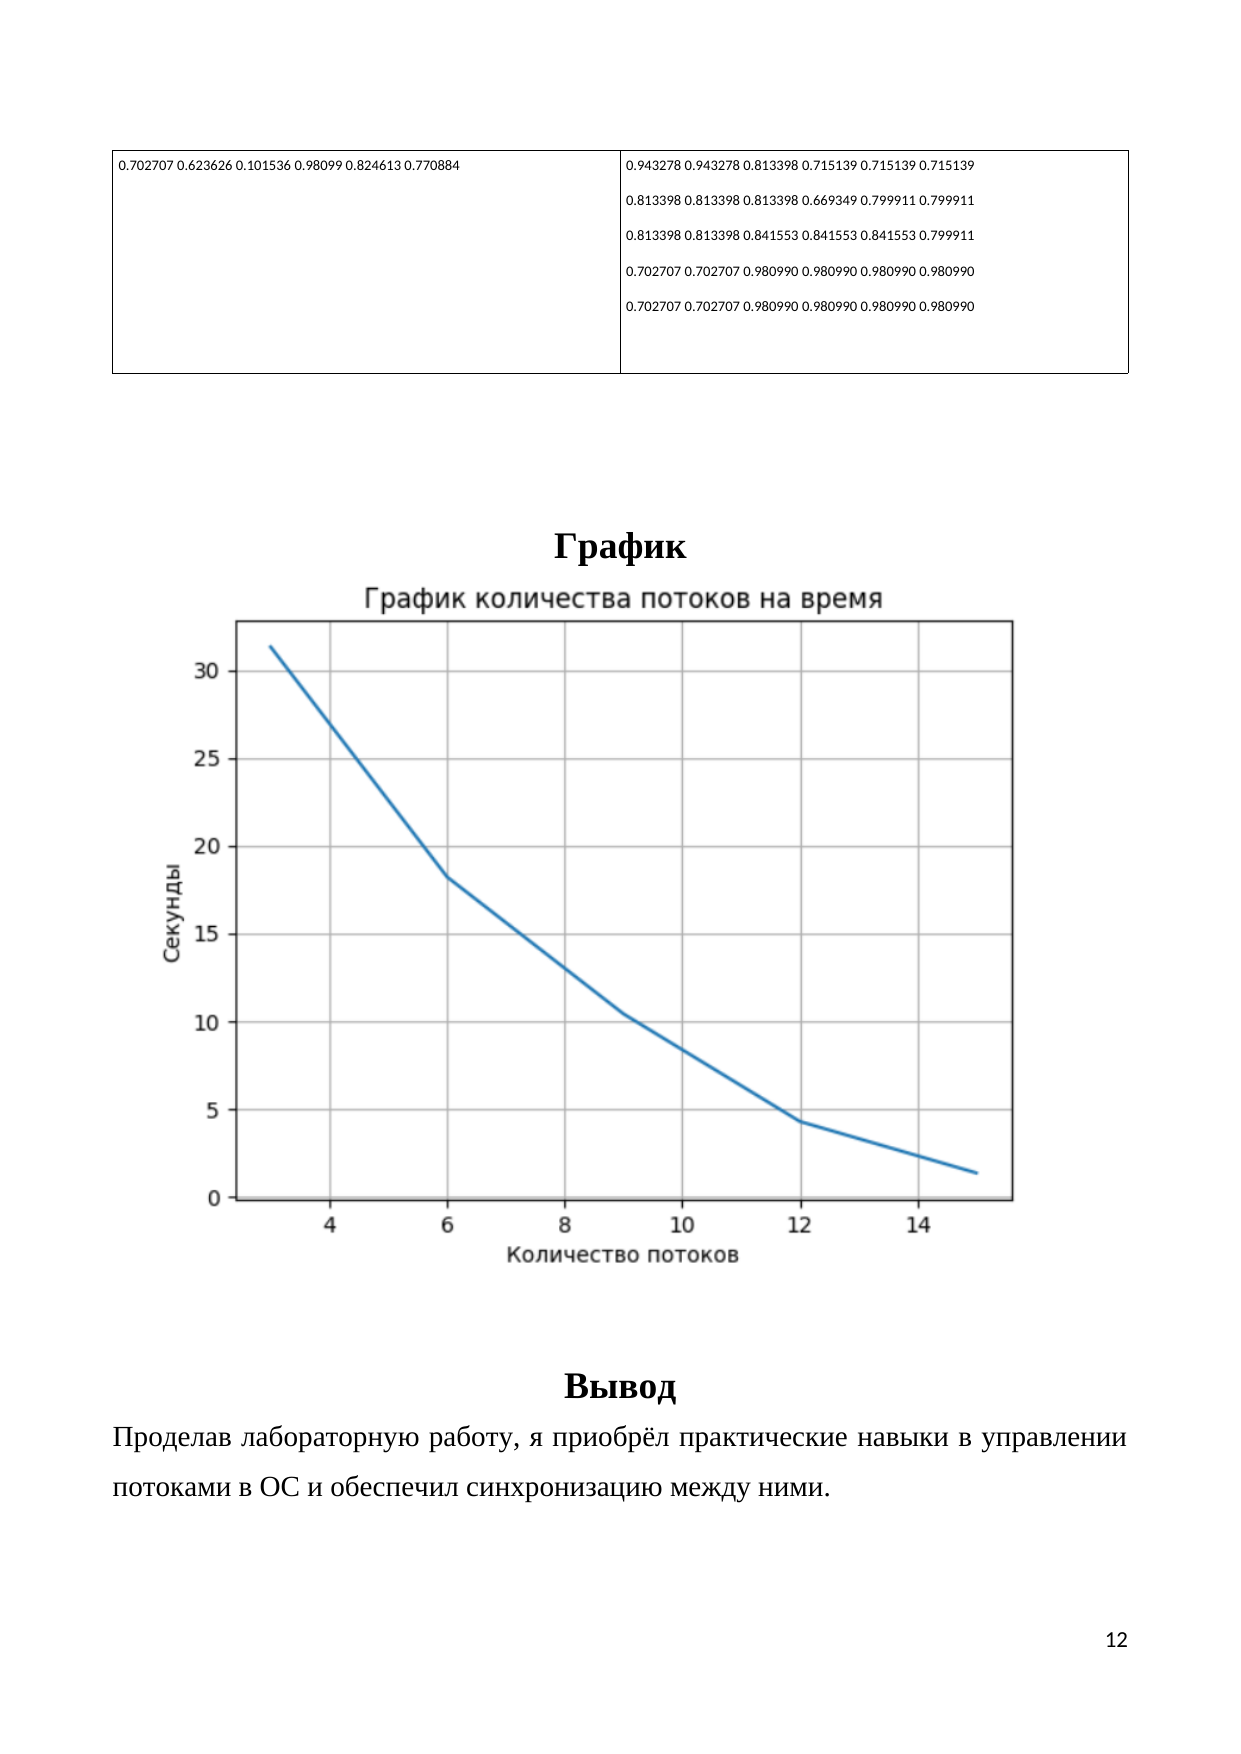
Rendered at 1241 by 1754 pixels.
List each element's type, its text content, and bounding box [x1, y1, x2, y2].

subtitle Вывод [112, 1364, 1128, 1407]
subtitle График [112, 524, 1128, 567]
text Проделав лабораторную работу, я приобрёл практические навыки в управлении потоками в ОС и обеспечил синхронизацию между ними. [112, 1419, 1128, 1503]
table_cell 0.943278 0.943278 0.813398 0.715139 0.715139 0.715139 0.813398 0.813398 0.813398 0.669349 0.799911 0.799911 0.813398 0.813398 0.841553 0.841553 0.841553 0.799911 0.702707 0.702707 0.980990 0.980990 0.980990 0.980990 0.702707 0.702707 0.980990 0.980990 0.980990 0.980990 [621, 151, 1128, 373]
table_cell 0.702707 0.623626 0.101536 0.98099 0.824613 0.770884 [113, 151, 620, 373]
picture [149, 578, 1091, 1284]
